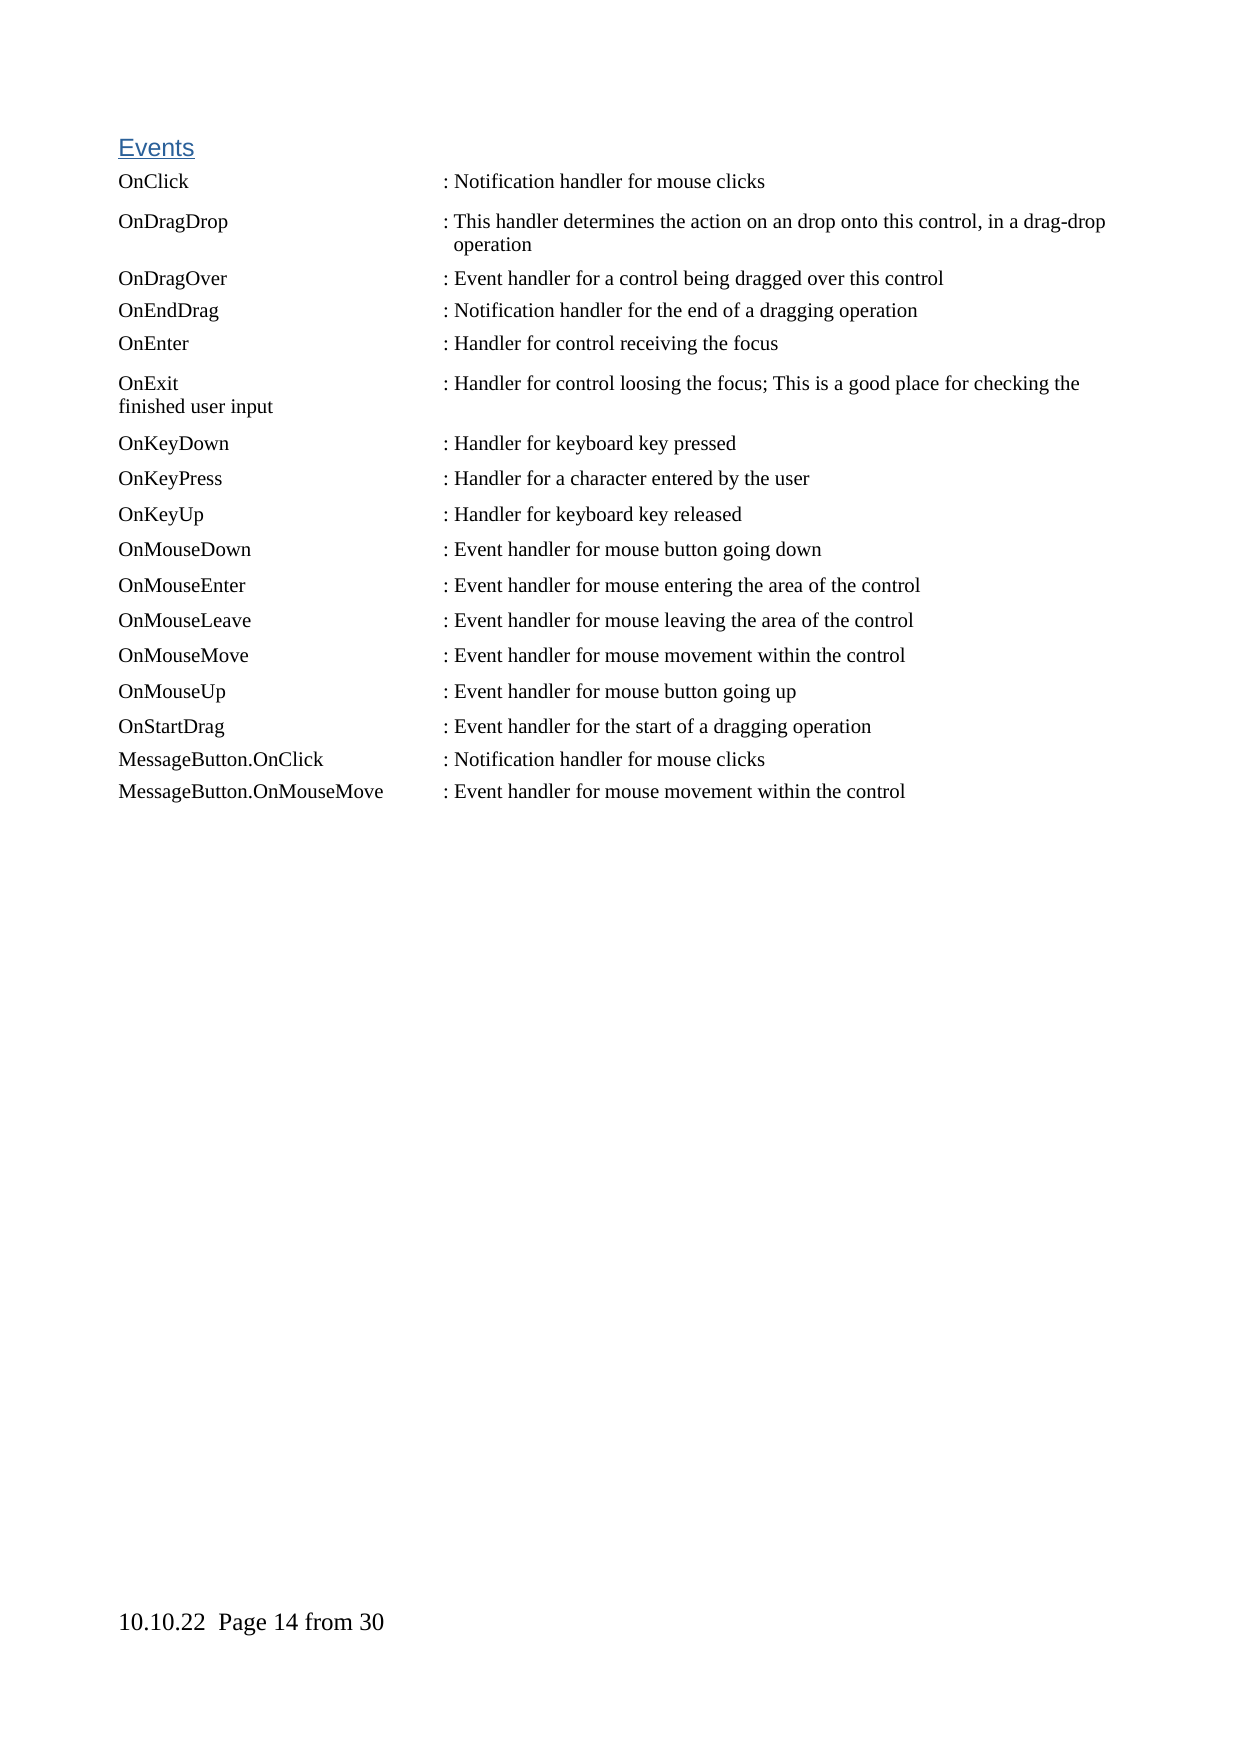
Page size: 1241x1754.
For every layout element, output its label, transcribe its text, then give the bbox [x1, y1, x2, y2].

text OnEnter : Handler for control receiving the focus [118, 336, 1122, 353]
text OnMouseDown : Event handler for mouse button going down [118, 542, 1122, 560]
text OnKeyUp : Handler for keyboard key released [118, 507, 1122, 525]
text OnDragOver : Event handler for a control being dragged over this control [118, 271, 1122, 289]
text OnKeyPress : Handler for a character entered by the user [118, 472, 1122, 489]
text OnMouseLeave : Event handler for mouse leaving the area of the control [118, 613, 1122, 631]
text OnEndDrag : Notification handler for the end of a dragging operation [118, 303, 1122, 321]
text MessageButton.OnMouseMove : Event handler for mouse movement within the control [118, 784, 1122, 802]
text OnMouseEnter : Event handler for mouse entering the area of the control [118, 578, 1122, 596]
text OnClick : Notification handler for mouse clicks [118, 174, 1122, 192]
text OnDragDrop : This handler determines the action on an drop onto this control, in a drag-drop operation [118, 209, 1122, 257]
text MessageButton.OnClick : Notification handler for mouse clicks [118, 752, 1122, 769]
text OnMouseUp : Event handler for mouse button going up [118, 684, 1122, 702]
text OnMouseMove : Event handler for mouse movement within the control [118, 649, 1122, 666]
text OnStartDrag : Event handler for the start of a dragging operation [118, 719, 1122, 737]
text OnExit : Handler for control loosing the focus; This is a good place for checking the finished user input [118, 371, 1122, 418]
text OnKeyDown : Handler for keyboard key pressed [118, 436, 1122, 454]
subtitle Events [118, 133, 1122, 161]
